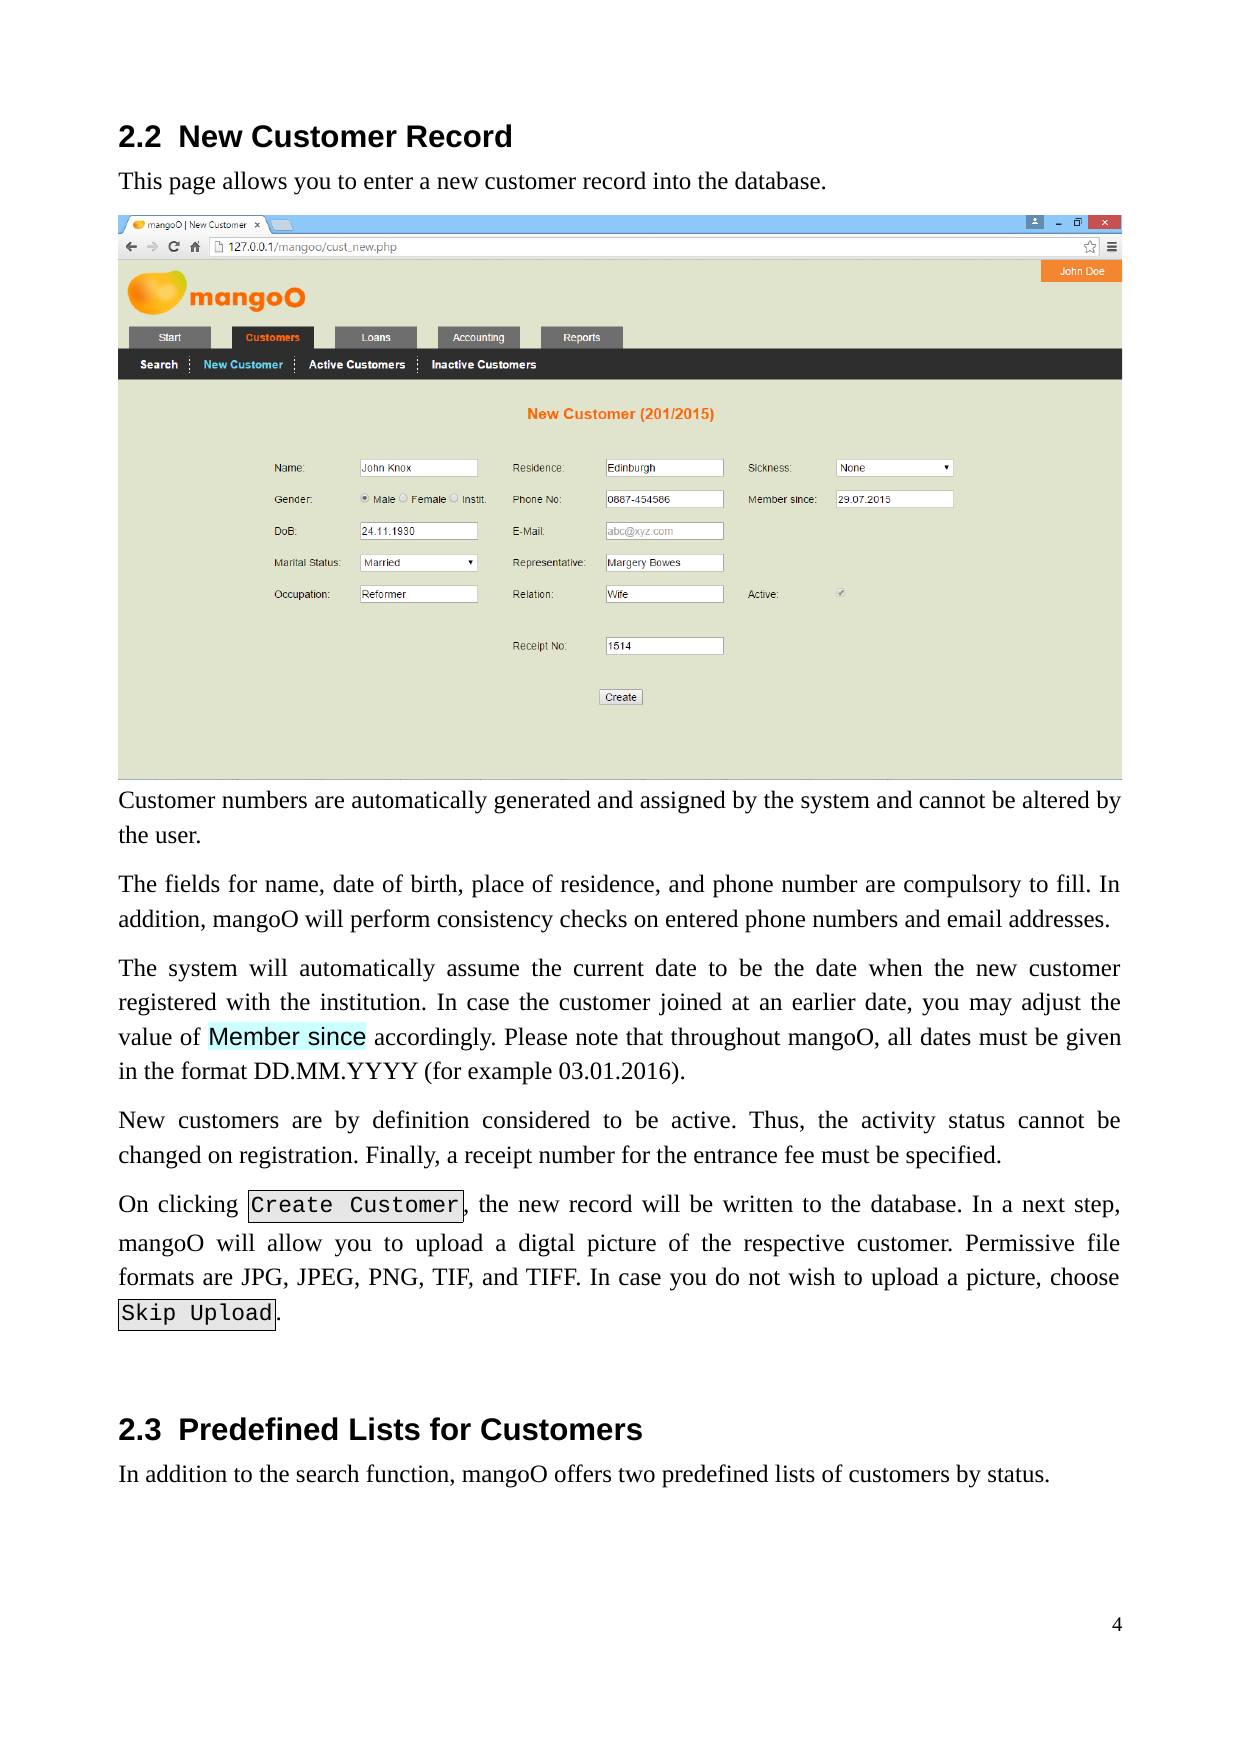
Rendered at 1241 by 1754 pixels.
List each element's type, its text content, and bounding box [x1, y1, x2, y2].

text New customers are by definition considered to be active. Thus, the activity status cannot be changed on registration. Finally, a receipt number for the entrance fee must be specified. [118, 1105, 1122, 1168]
text The fields for name, date of birth, place of residence, and phone number are compulsory to fill. In addition, mangoO will perform consistency checks on entered phone numbers and email addresses. [118, 869, 1122, 932]
picture [118, 215, 1123, 780]
text On clicking Create Customer, the new record will be written to the database. In a next step, mangoO will allow you to upload a digtal picture of the respective customer. Permissive file formats are JPG, JPEG, PNG, TIF, and TIFF. In case you do not wish to upload a picture, choose Skip Upload. [118, 1189, 1122, 1331]
text Customer numbers are automatically generated and assigned by the system and cannot be altered by the user. [118, 780, 1122, 849]
subtitle New Customer Record [118, 118, 1122, 154]
text This page allows you to enter a new customer record into the database. [118, 166, 1122, 195]
text The system will automatically assume the current date to be the date when the new customer registered with the institution. In case the customer joined at an earlier date, you may adjust the value of Member since accordingly. Please note that throughout mangoO, all dates must be given in the format DD.MM.YYYY (for example 03.01.2016). [118, 953, 1122, 1085]
text In addition to the search function, mangoO offers two predefined lists of customers by status. [118, 1459, 1122, 1488]
subtitle Predefined Lists for Customers [118, 1411, 1122, 1447]
